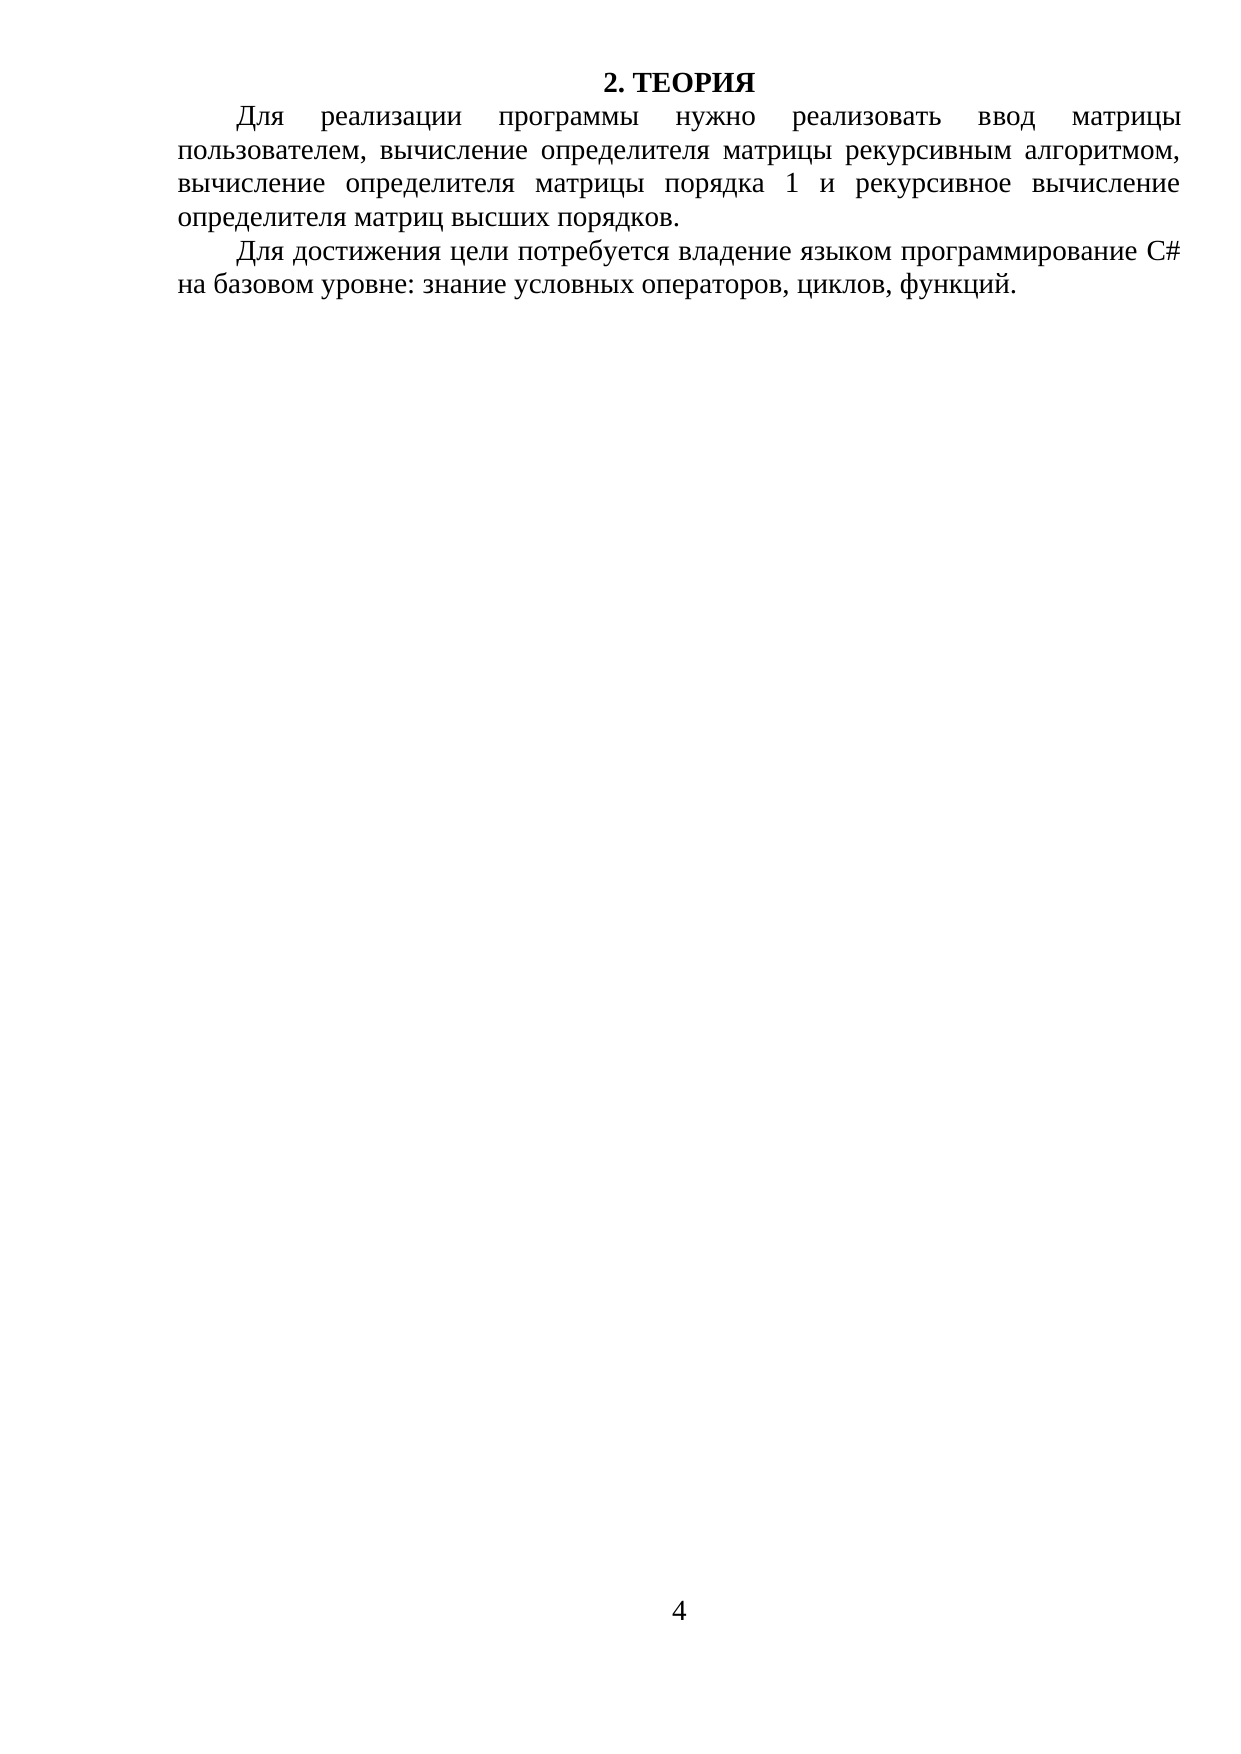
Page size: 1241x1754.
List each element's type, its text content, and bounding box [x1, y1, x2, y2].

text Для реализации программы нужно реализовать ввод матрицы пользователем, вычисление определителя матрицы рекурсивным алгоритмом, вычисление определителя матрицы порядка 1 и рекурсивное вычисление определителя матриц высших порядков. [177, 98, 1181, 233]
subtitle 2. ТЕОРИЯ [177, 65, 1181, 98]
text Для достижения цели потребуется владение языком программирование C# на базовом уровне: знание условных операторов, циклов, функций. [177, 233, 1181, 300]
